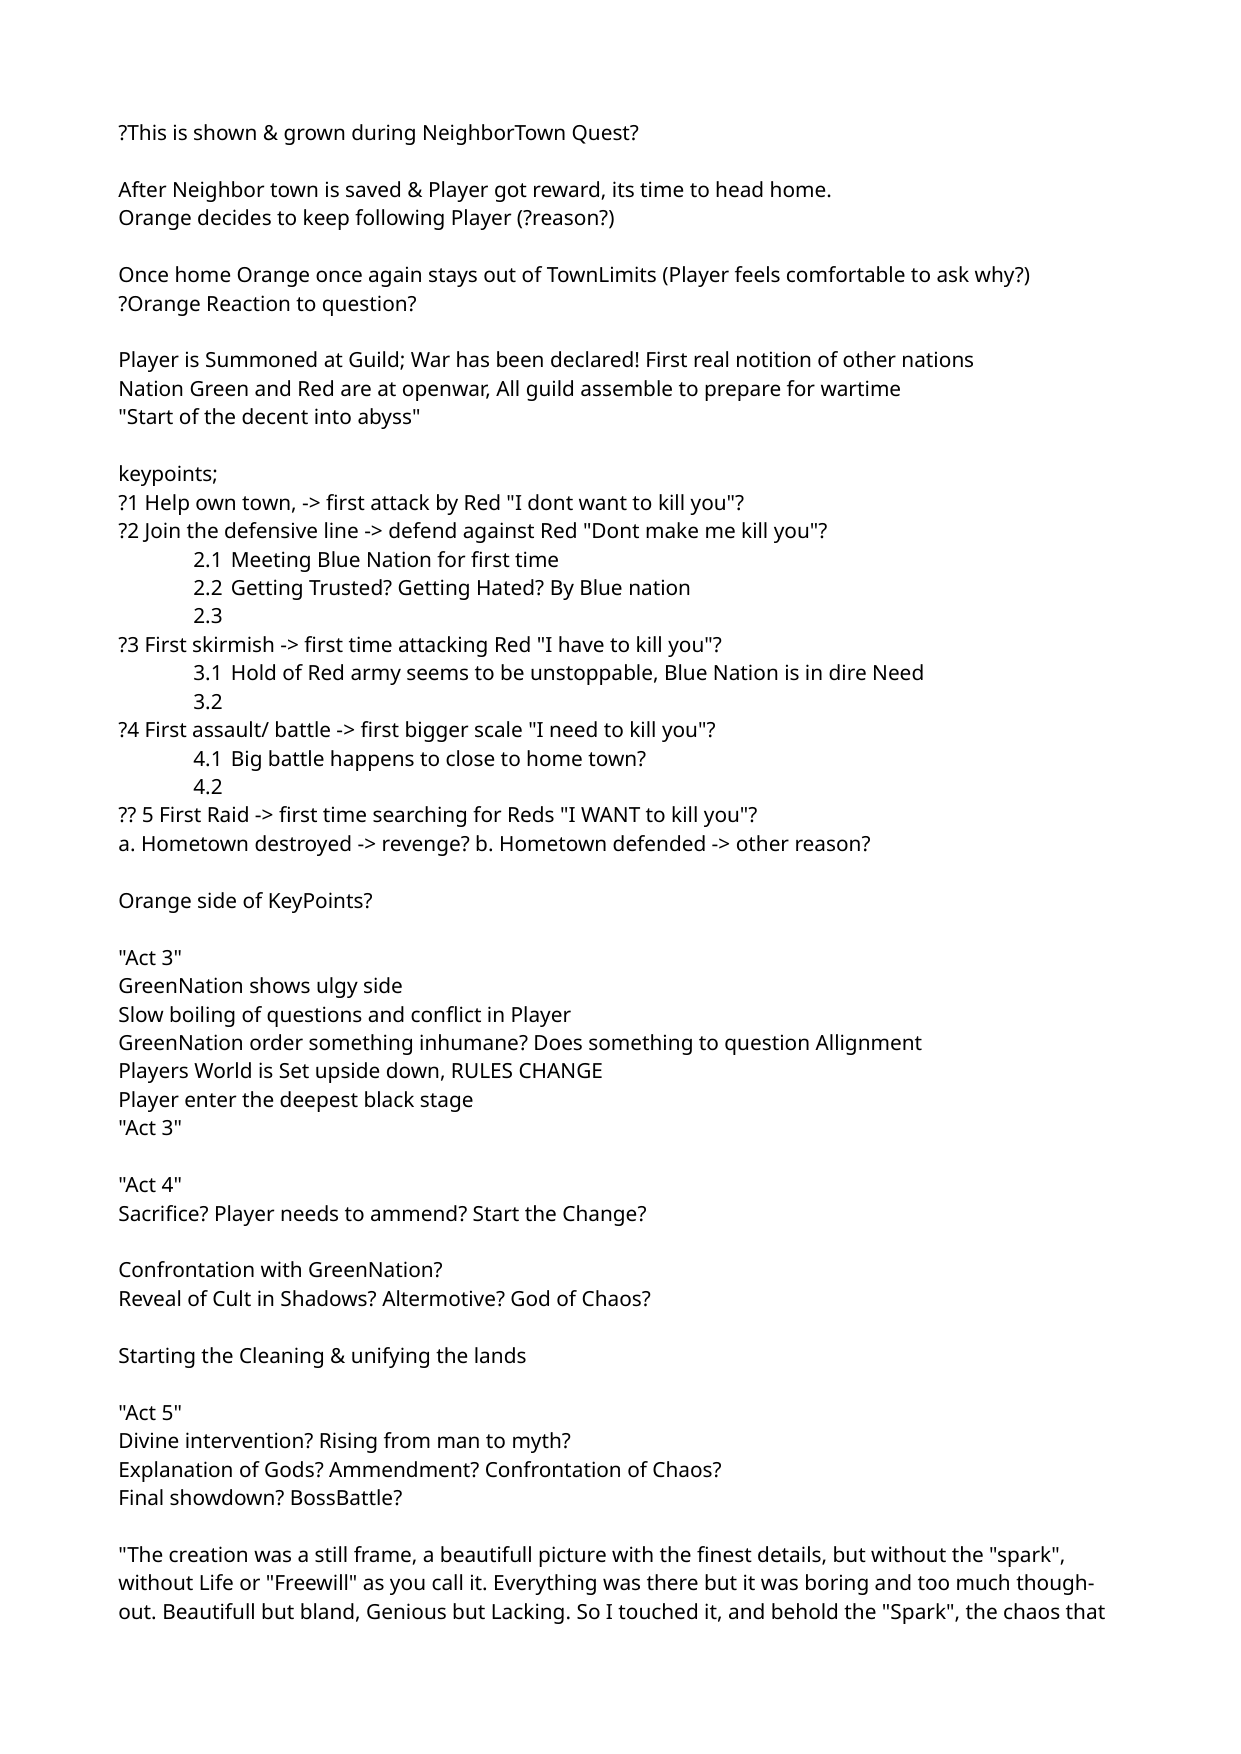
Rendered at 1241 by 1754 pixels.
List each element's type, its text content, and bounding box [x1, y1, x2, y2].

text keypoints; [118, 459, 1122, 488]
text "Act 3" [118, 1113, 1122, 1142]
text ?This is shown & grown during NeighborTown Quest? [118, 118, 1122, 147]
list Hold of Red army seems to be unstoppable, Blue Nation is in dire Need [193, 658, 1122, 687]
text ?? 5 First Raid -> first time searching for Reds "I WANT to kill you"? [118, 801, 1122, 829]
text "Start of the decent into abyss" [118, 402, 1122, 431]
text Players World is Set upside down, RULES CHANGE [118, 1057, 1122, 1085]
text Orange side of KeyPoints? [118, 886, 1122, 914]
text "Act 4" [118, 1170, 1122, 1199]
text Player is Summoned at Guild; War has been declared! First real notition of other nations [118, 346, 1122, 374]
text Final showdown? BossBattle? [118, 1483, 1122, 1512]
text Reveal of Cult in Shadows? Altermotive? God of Chaos? [118, 1284, 1122, 1312]
text "Act 5" [118, 1398, 1122, 1426]
text ?1 Help own town, -> first attack by Red "I dont want to kill you"? [118, 488, 1122, 516]
text "Act 3" [118, 943, 1122, 971]
text a. Hometown destroyed -> revenge? b. Hometown defended -> other reason? [118, 829, 1122, 857]
list Big battle happens to close to home town? [193, 744, 1122, 772]
text ?4 First assault/ battle -> first bigger scale "I need to kill you"? [118, 715, 1122, 744]
text ?3 First skirmish -> first time attacking Red "I have to kill you"? [118, 630, 1122, 658]
text Once home Orange once again stays out of TownLimits (Player feels comfortable to ask why?) [118, 260, 1122, 289]
text ?2 Join the defensive line -> defend against Red "Dont make me kill you"? [118, 516, 1122, 545]
text Orange decides to keep following Player (?reason?) [118, 203, 1122, 232]
text GreenNation shows ulgy side [118, 971, 1122, 1000]
text GreenNation order something inhumane? Does something to question Allignment [118, 1028, 1122, 1057]
text Starting the Cleaning & unifying the lands [118, 1341, 1122, 1369]
list Meeting Blue Nation for first time [193, 545, 1122, 573]
text ?Orange Reaction to question? [118, 289, 1122, 317]
text Nation Green and Red are at openwar, All guild assemble to prepare for wartime [118, 374, 1122, 402]
text Divine intervention? Rising from man to myth? [118, 1426, 1122, 1455]
list Getting Trusted? Getting Hated? By Blue nation [193, 573, 1122, 602]
text "The creation was a still frame, a beautifull picture with the finest details, but without the "spark", without Life or "Freewill" as you call it. Everything was there but it was boring and too much though-out. Beautifull but bland, Genious but Lacking. So I touched it, and behold the "Spark", the chaos that [118, 1540, 1122, 1625]
text Confrontation with GreenNation? [118, 1256, 1122, 1284]
text Player enter the deepest black stage [118, 1085, 1122, 1113]
text After Neighbor town is saved & Player got reward, its time to head home. [118, 175, 1122, 203]
text Explanation of Gods? Ammendment? Confrontation of Chaos? [118, 1455, 1122, 1483]
text Sacrifice? Player needs to ammend? Start the Change? [118, 1199, 1122, 1227]
text Slow boiling of questions and conflict in Player [118, 1000, 1122, 1028]
